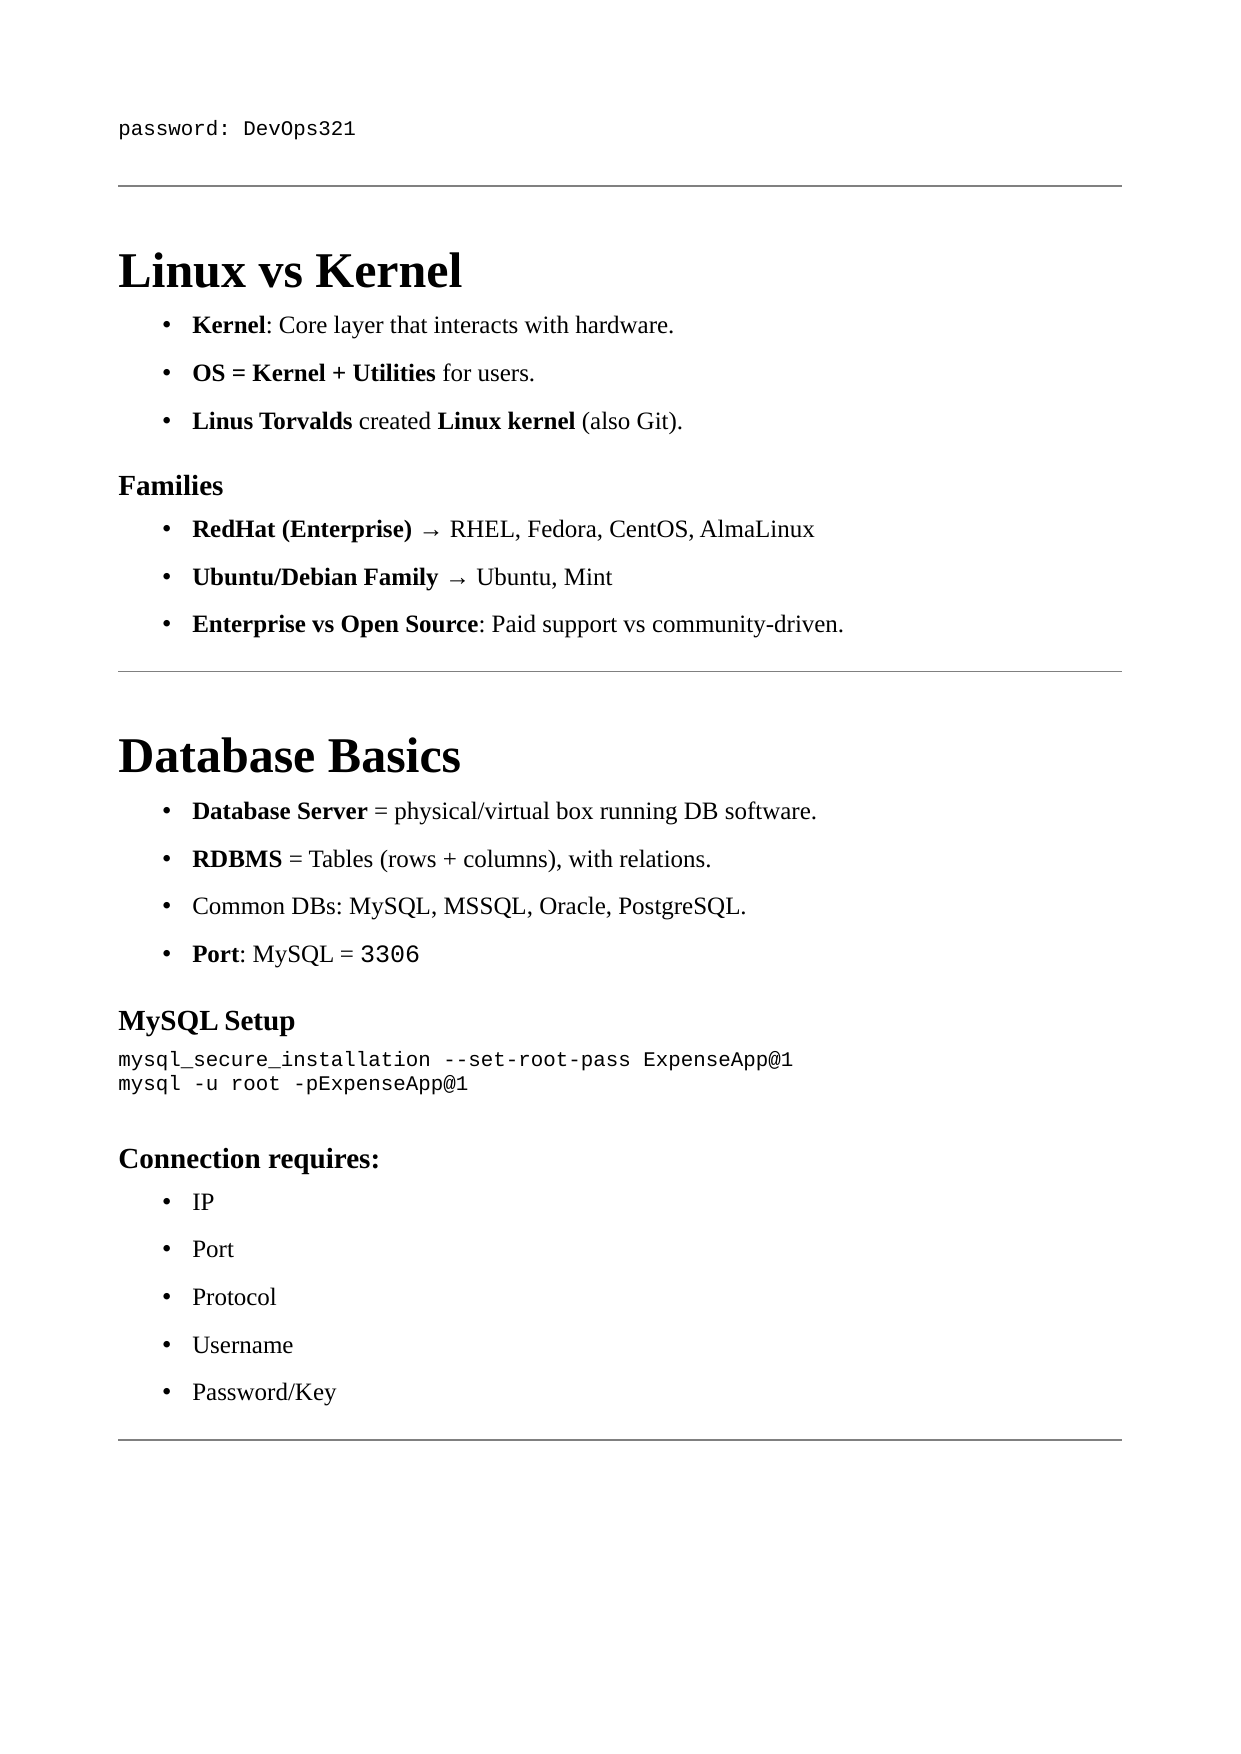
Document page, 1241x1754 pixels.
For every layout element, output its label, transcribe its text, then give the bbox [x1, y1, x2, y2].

text mysql_secure_installation --set-root-pass ExpenseApp@1 [118, 1049, 1122, 1073]
list Database Server = physical/virtual box running DB software. [162, 796, 1122, 825]
list Kernel: Core layer that interacts with hardware. [162, 311, 1122, 339]
list RedHat (Enterprise) → RHEL, Fedora, CentOS, AlmaLinux [162, 514, 1122, 543]
list Common DBs: MySQL, MSSQL, Oracle, PostgreSQL. [162, 891, 1122, 920]
list Enterprise vs Open Source: Paid support vs community-driven. [162, 609, 1122, 638]
list Password/Key [162, 1377, 1122, 1406]
subtitle Database Basics [118, 726, 1122, 783]
list Port: MySQL = 3306 [162, 939, 1122, 970]
subtitle Families [118, 468, 1122, 501]
text password: DevOps321 [118, 118, 1122, 142]
list OS = Kernel + Utilities for users. [162, 358, 1122, 387]
subtitle MySQL Setup [118, 1003, 1122, 1037]
subtitle Linux vs Kernel [118, 241, 1122, 298]
list Ubuntu/Debian Family → Ubuntu, Mint [162, 562, 1122, 590]
list RDBMS = Tables (rows + columns), with relations. [162, 844, 1122, 872]
list Protocol [162, 1282, 1122, 1311]
subtitle Connection requires: [118, 1141, 1122, 1174]
list Username [162, 1330, 1122, 1358]
list Port [162, 1234, 1122, 1263]
list IP [162, 1187, 1122, 1216]
list Linus Torvalds created Linux kernel (also Git). [162, 406, 1122, 434]
text mysql -u root -pExpenseApp@1 [118, 1073, 1122, 1097]
